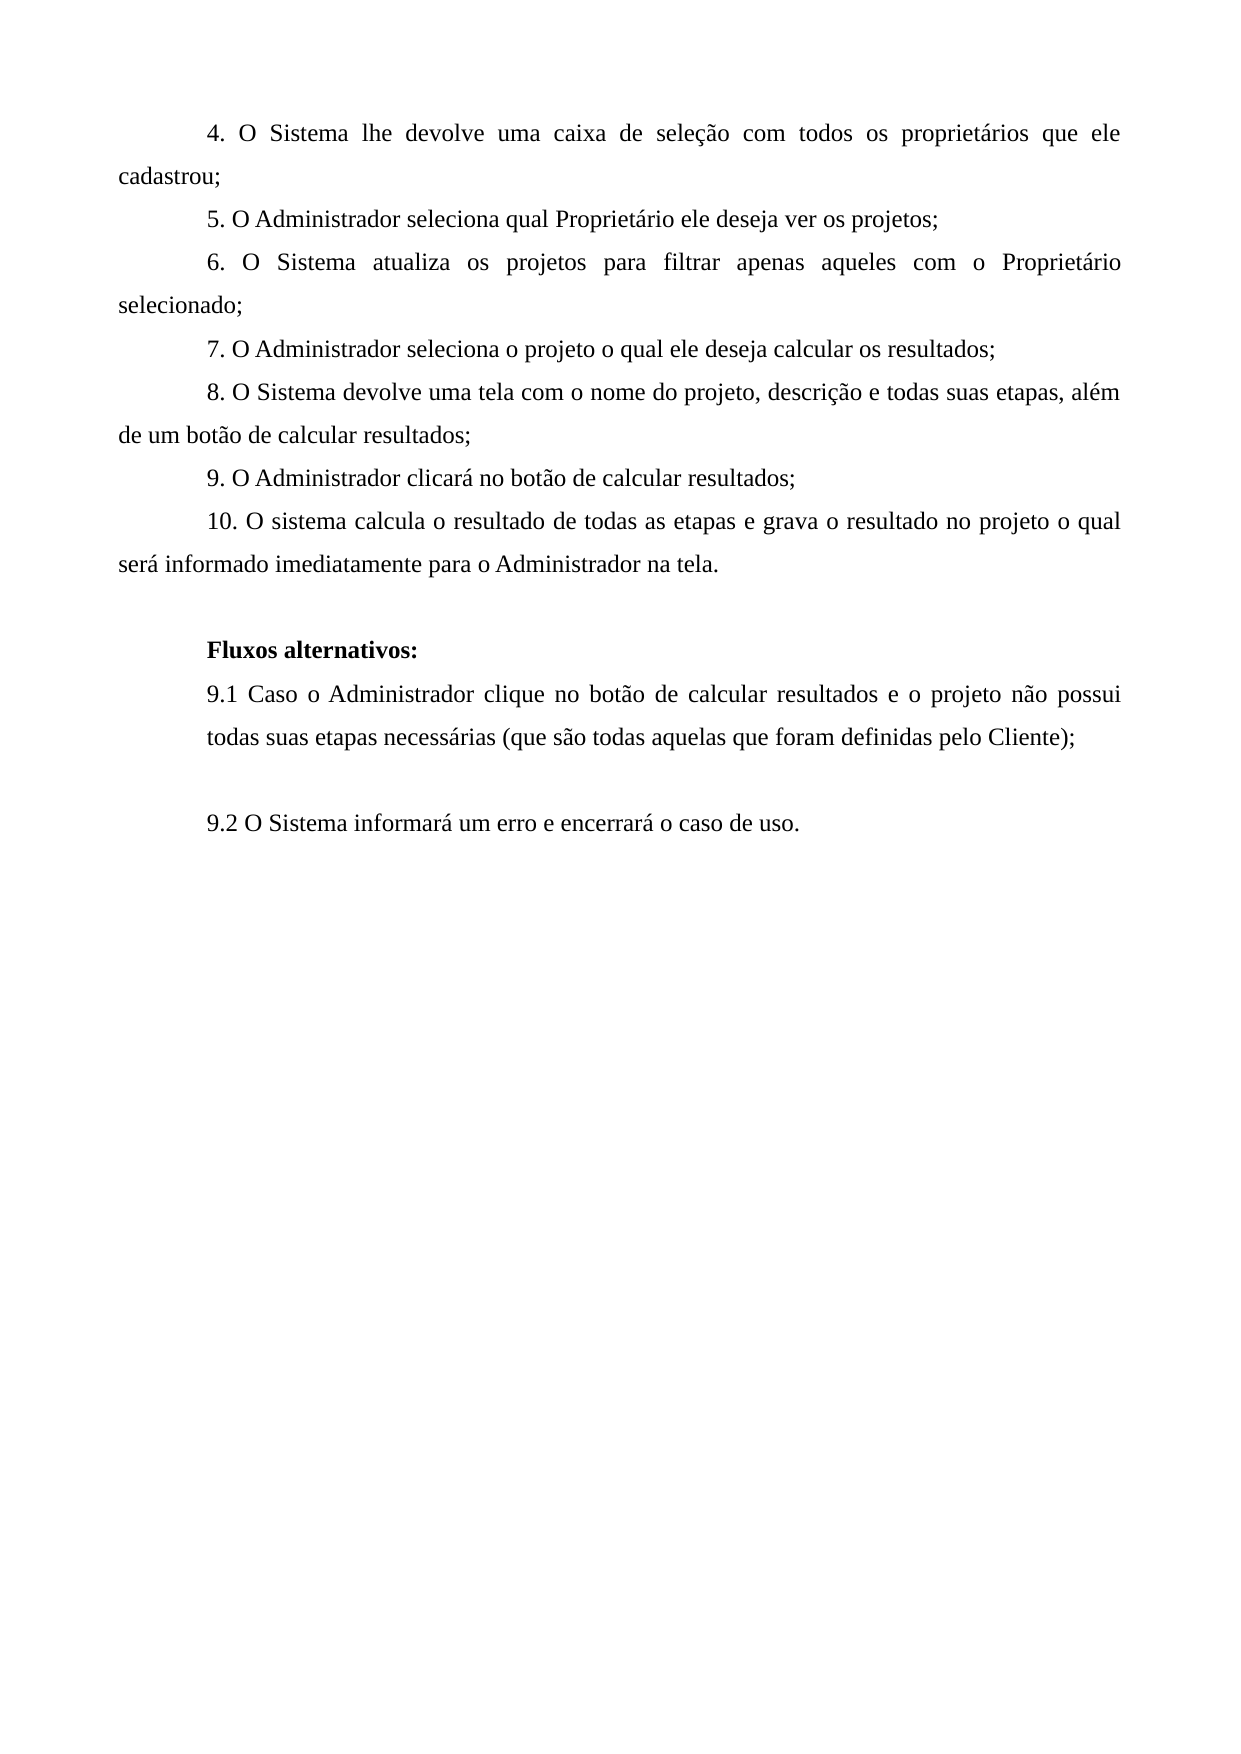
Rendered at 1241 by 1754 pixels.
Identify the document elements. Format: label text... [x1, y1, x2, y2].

text 6. O Sistema atualiza os projetos para filtrar apenas aqueles com o Proprietário selecionado; [118, 247, 1122, 319]
text 10. O sistema calcula o resultado de todas as etapas e grava o resultado no projeto o qual será informado imediatamente para o Administrador na tela. [118, 506, 1122, 578]
text 9. O Administrador clicará no botão de calcular resultados; [118, 463, 1122, 492]
text 9.1 Caso o Administrador clique no botão de calcular resultados e o projeto não possui todas suas etapas necessárias (que são todas aquelas que foram definidas pelo Cliente); [207, 679, 1122, 751]
text 7. O Administrador seleciona o projeto o qual ele deseja calcular os resultados; [118, 334, 1122, 362]
text 5. O Administrador seleciona qual Proprietário ele deseja ver os projetos; [118, 204, 1122, 233]
text 9.2 O Sistema informará um erro e encerrará o caso de uso. [118, 808, 1122, 837]
text 8. O Sistema devolve uma tela com o nome do projeto, descrição e todas suas etapas, além de um botão de calcular resultados; [118, 377, 1122, 449]
text 4. O Sistema lhe devolve uma caixa de seleção com todos os proprietários que ele cadastrou; [118, 118, 1122, 190]
text Fluxos alternativos: [118, 636, 1122, 664]
